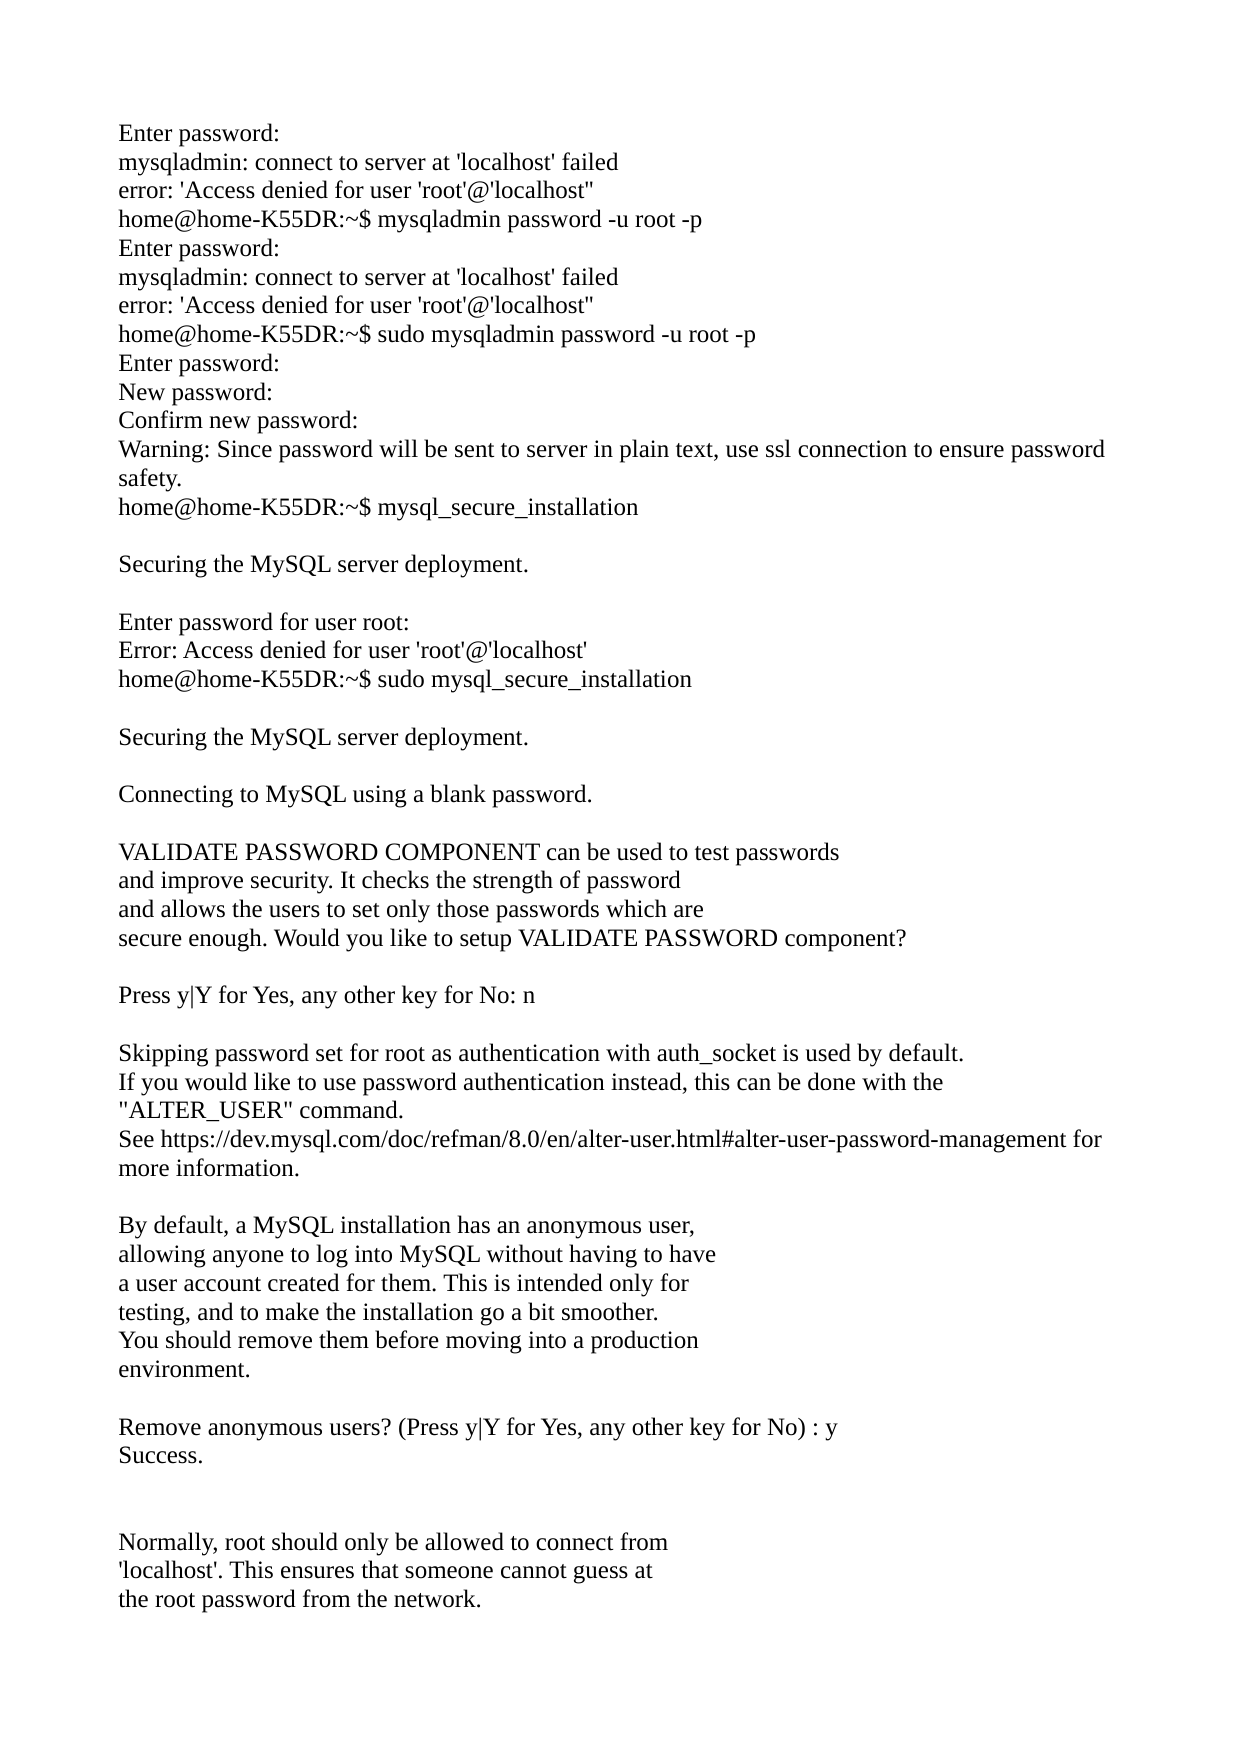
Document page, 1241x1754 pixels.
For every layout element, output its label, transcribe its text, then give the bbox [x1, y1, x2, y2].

text Remove anonymous users? (Press y|Y for Yes, any other key for No) : y [118, 1412, 1122, 1441]
text Normally, root should only be allowed to connect from [118, 1527, 1122, 1556]
text See https://dev.mysql.com/doc/refman/8.0/en/alter-user.html#alter-user-password-management for more information. [118, 1124, 1122, 1182]
text mysqladmin: connect to server at 'localhost' failed [118, 262, 1122, 291]
text Enter password: [118, 233, 1122, 262]
text VALIDATE PASSWORD COMPONENT can be used to test passwords [118, 837, 1122, 866]
text New password: [118, 377, 1122, 406]
text Enter password: [118, 118, 1122, 147]
text By default, a MySQL installation has an anonymous user, [118, 1211, 1122, 1239]
text 'localhost'. This ensures that someone cannot guess at [118, 1556, 1122, 1584]
text home@home-K55DR:~$ sudo mysqladmin password -u root -p [118, 319, 1122, 348]
text and allows the users to set only those passwords which are [118, 894, 1122, 923]
text Success. [118, 1441, 1122, 1469]
text Enter password: [118, 348, 1122, 377]
text Enter password for user root: [118, 607, 1122, 636]
text home@home-K55DR:~$ sudo mysql_secure_installation [118, 664, 1122, 693]
text error: 'Access denied for user 'root'@'localhost'' [118, 176, 1122, 204]
text Securing the MySQL server deployment. [118, 549, 1122, 578]
text Securing the MySQL server deployment. [118, 722, 1122, 751]
text Connecting to MySQL using a blank password. [118, 779, 1122, 808]
text Press y|Y for Yes, any other key for No: n [118, 981, 1122, 1009]
text If you would like to use password authentication instead, this can be done with the "ALTER_USER" command. [118, 1067, 1122, 1124]
text You should remove them before moving into a production [118, 1326, 1122, 1354]
text home@home-K55DR:~$ mysqladmin password -u root -p [118, 204, 1122, 233]
text Error: Access denied for user 'root'@'localhost' [118, 636, 1122, 664]
text Warning: Since password will be sent to server in plain text, use ssl connection to ensure password safety. [118, 434, 1122, 492]
text testing, and to make the installation go a bit smoother. [118, 1297, 1122, 1326]
text secure enough. Would you like to setup VALIDATE PASSWORD component? [118, 923, 1122, 952]
text Skipping password set for root as authentication with auth_socket is used by default. [118, 1038, 1122, 1067]
text Confirm new password: [118, 406, 1122, 434]
text allowing anyone to log into MySQL without having to have [118, 1239, 1122, 1268]
text a user account created for them. This is intended only for [118, 1268, 1122, 1297]
text environment. [118, 1354, 1122, 1383]
text and improve security. It checks the strength of password [118, 866, 1122, 894]
text error: 'Access denied for user 'root'@'localhost'' [118, 291, 1122, 319]
text mysqladmin: connect to server at 'localhost' failed [118, 147, 1122, 176]
text home@home-K55DR:~$ mysql_secure_installation [118, 492, 1122, 521]
text the root password from the network. [118, 1584, 1122, 1613]
